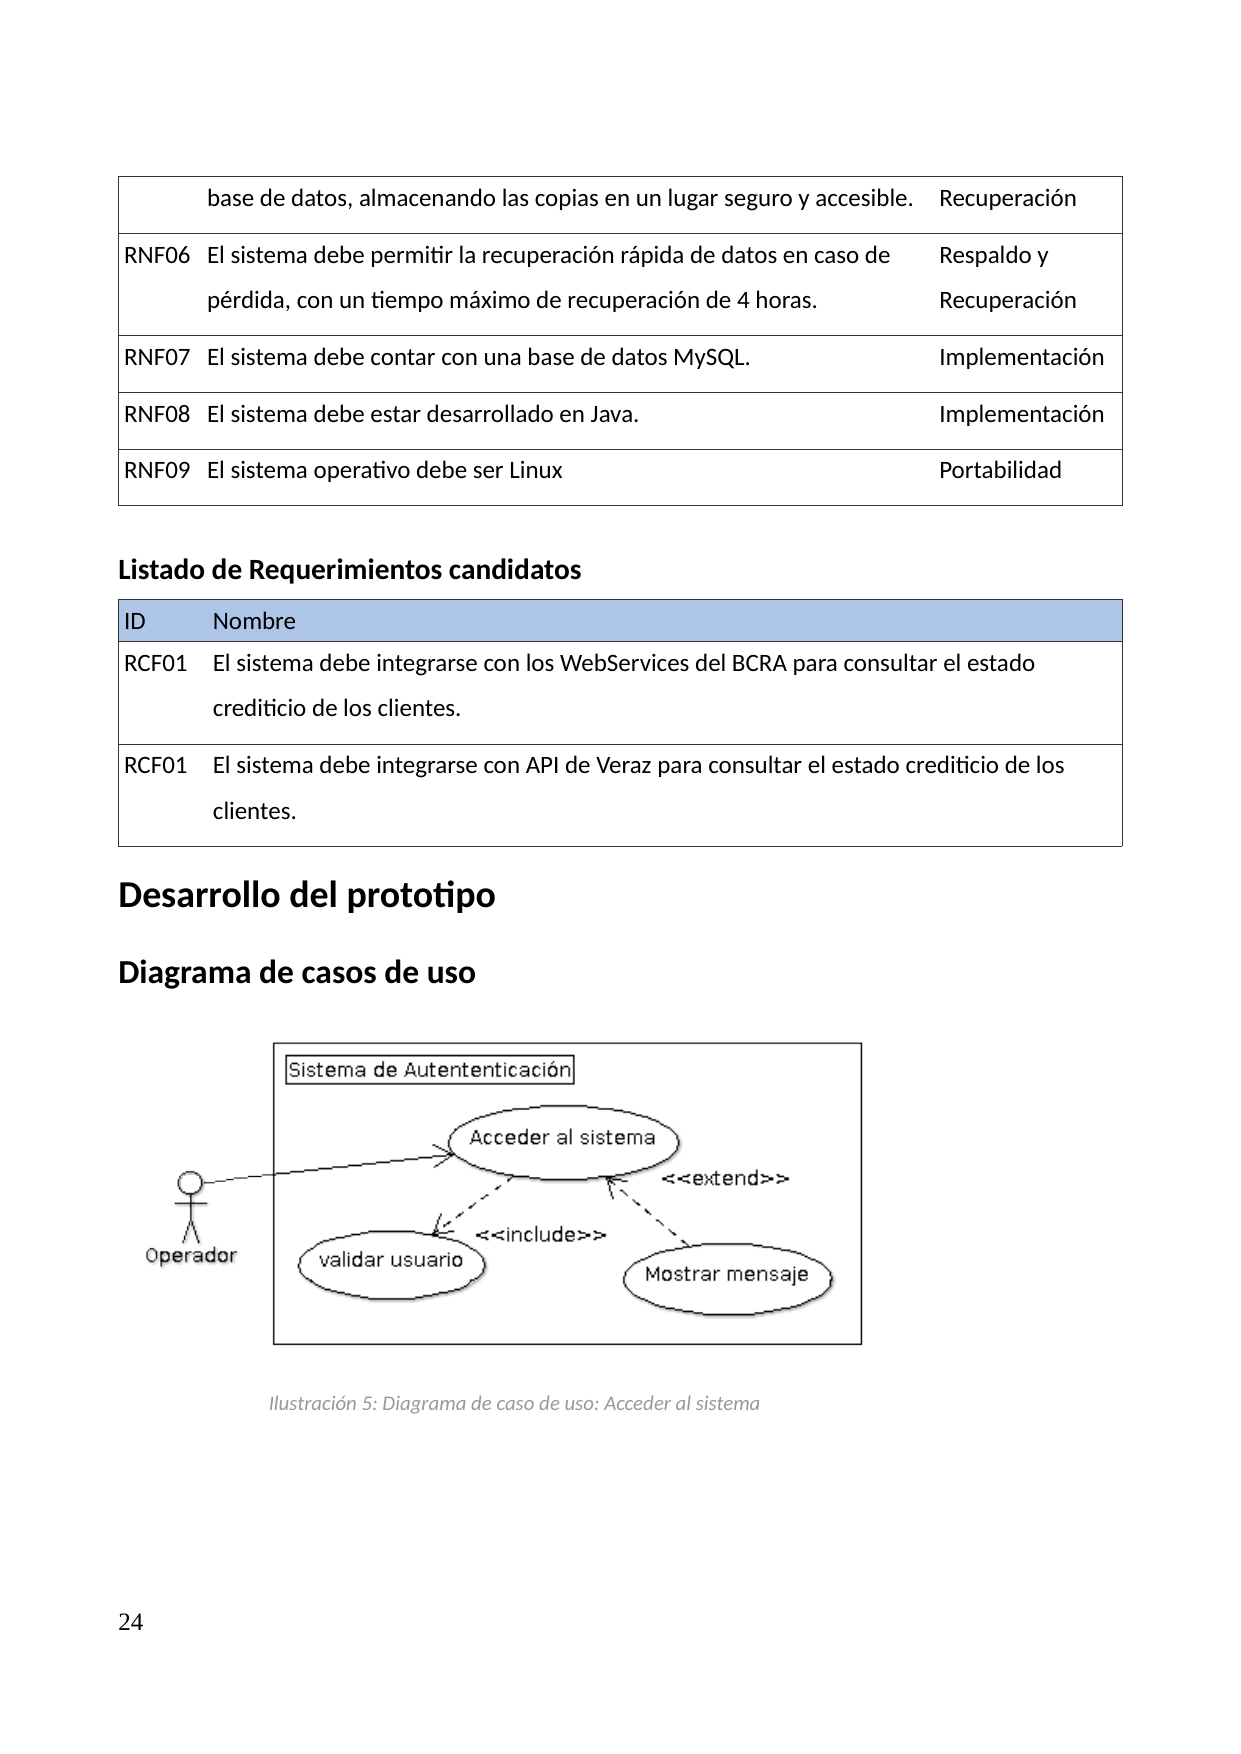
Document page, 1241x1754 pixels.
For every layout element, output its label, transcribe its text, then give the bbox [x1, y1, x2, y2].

table_cell Recuperación [934, 177, 1122, 233]
subtitle Diagrama de casos de uso [118, 951, 1122, 991]
table_cell El sistema debe integrarse con API de Veraz para consultar el estado crediticio de los clientes. [207, 745, 1122, 846]
table_cell El sistema debe permitir la recuperación rápida de datos en caso de pérdida, con un tiempo máximo de recuperación de 4 horas. [201, 234, 933, 335]
table_cell Implementación [934, 393, 1122, 449]
table_cell RCF01 [119, 745, 207, 846]
table_cell base de datos, almacenando las copias en un lugar seguro y accesible. [201, 177, 933, 233]
text Ilustración 5: Diagrama de caso de uso: Acceder al sistema [123, 1391, 908, 1416]
table_header Nombre [207, 600, 1122, 641]
table_cell Respaldo y Recuperación [934, 234, 1122, 335]
table_cell El sistema debe estar desarrollado en Java. [201, 393, 933, 449]
table_cell El sistema debe contar con una base de datos MySQL. [201, 336, 933, 392]
table_header ID [119, 600, 207, 641]
table_cell RNF06 [119, 234, 201, 335]
subtitle Listado de Requerimientos candidatos [118, 551, 1122, 586]
table_cell El sistema debe integrarse con los WebServices del BCRA para consultar el estado crediticio de los clientes. [207, 642, 1122, 743]
table_cell Portabilidad [934, 450, 1122, 505]
picture [123, 1031, 908, 1391]
table_cell RCF01 [119, 642, 207, 743]
table_cell El sistema operativo debe ser Linux [201, 450, 933, 505]
table_cell RNF07 [119, 336, 201, 392]
table_cell Implementación [934, 336, 1122, 392]
table_cell RNF08 [119, 393, 201, 449]
subtitle Desarrollo del prototipo [118, 871, 1122, 917]
table_cell [119, 177, 201, 233]
table_cell RNF09 [119, 450, 201, 505]
